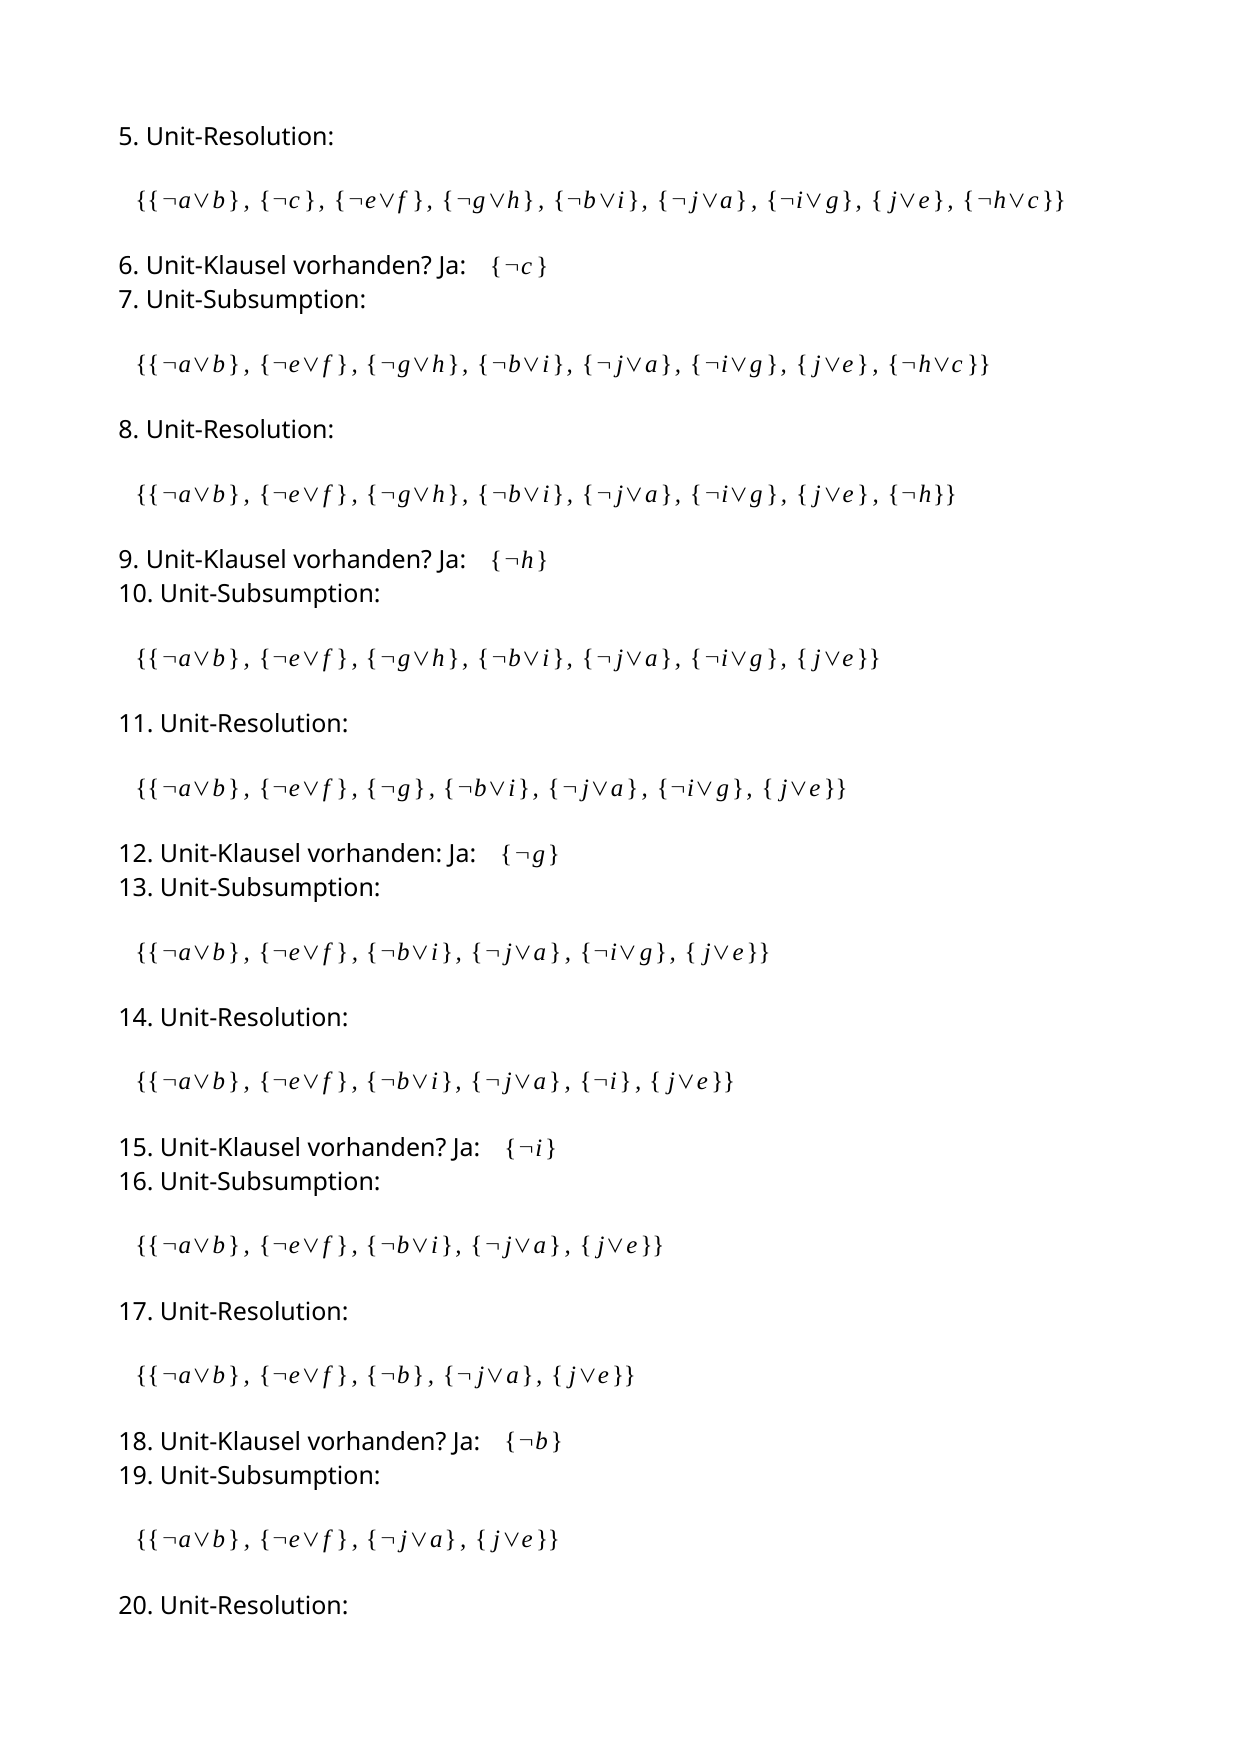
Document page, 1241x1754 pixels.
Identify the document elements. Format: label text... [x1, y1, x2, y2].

text 19. Unit-Subsumption: [118, 1457, 1122, 1492]
text 13. Unit-Subsumption: [118, 870, 1122, 904]
text 16. Unit-Subsumption: [118, 1164, 1122, 1198]
text 5. Unit-Resolution: [118, 118, 1122, 152]
text 15. Unit-Klausel vorhanden? Ja: [118, 1129, 1122, 1164]
text 8. Unit-Resolution: [118, 412, 1122, 446]
text 7. Unit-Subsumption: [118, 282, 1122, 316]
text 17. Unit-Resolution: [118, 1293, 1122, 1328]
text 10. Unit-Subsumption: [118, 576, 1122, 610]
text 18. Unit-Klausel vorhanden? Ja: [118, 1423, 1122, 1457]
text 20. Unit-Resolution: [118, 1587, 1122, 1621]
text 11. Unit-Resolution: [118, 706, 1122, 740]
text 9. Unit-Klausel vorhanden? Ja: [118, 542, 1122, 576]
text 12. Unit-Klausel vorhanden: Ja: [118, 836, 1122, 870]
text 14. Unit-Resolution: [118, 1000, 1122, 1034]
text 6. Unit-Klausel vorhanden? Ja: [118, 248, 1122, 282]
